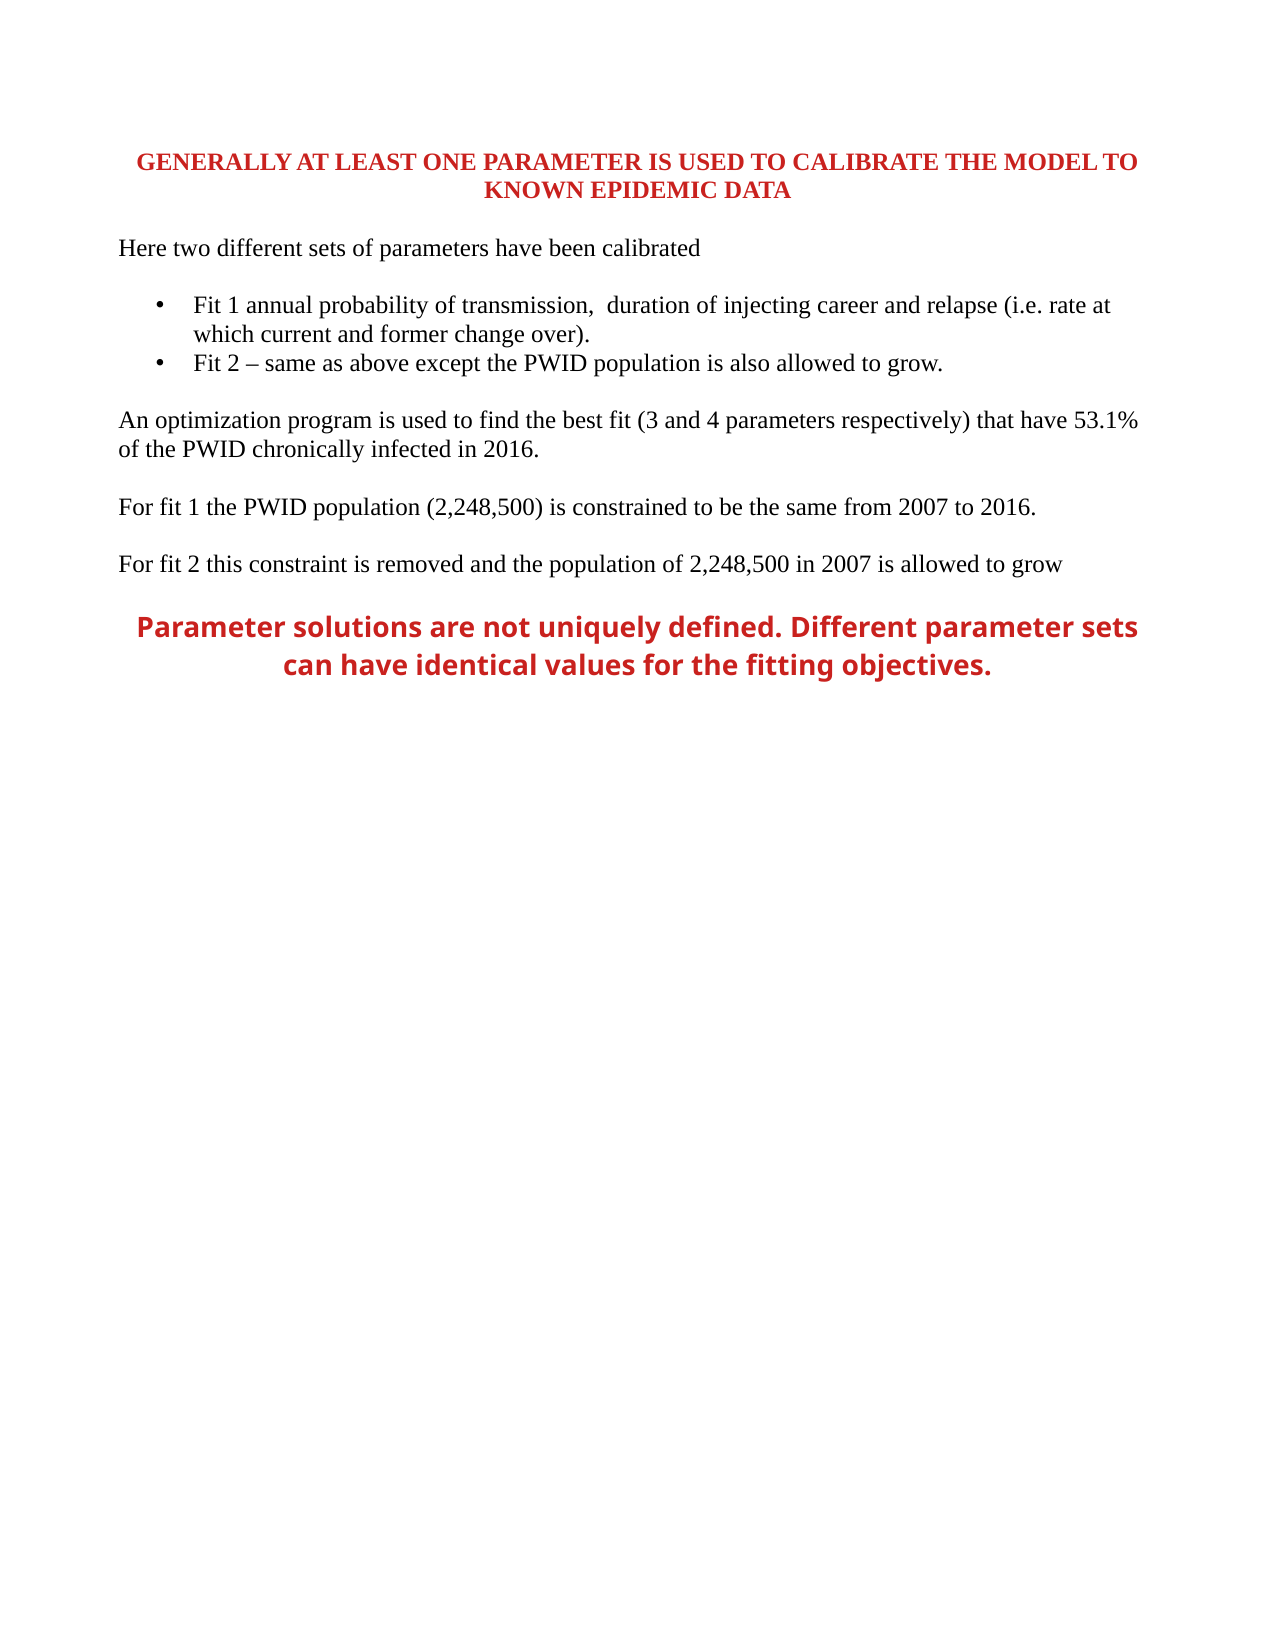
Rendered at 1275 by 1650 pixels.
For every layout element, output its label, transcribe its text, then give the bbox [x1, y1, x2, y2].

text For fit 1 the PWID population (2,248,500) is constrained to be the same from 2007 to 2016. [118, 492, 1157, 521]
text GENERALLY AT LEAST ONE PARAMETER IS USED TO CALIBRATE THE MODEL TO KNOWN EPIDEMIC DATA [118, 147, 1157, 204]
text Here two different sets of parameters have been calibrated [118, 233, 1157, 262]
list Fit 1 annual probability of transmission, duration of injecting career and relapse (i.e. rate at which current and former change over). [156, 291, 1157, 348]
text Parameter solutions are not uniquely defined. Different parameter sets can have identical values for the fitting objectives. [118, 607, 1157, 683]
text An optimization program is used to find the best fit (3 and 4 parameters respectively) that have 53.1% of the PWID chronically infected in 2016. [118, 406, 1157, 463]
text For fit 2 this constraint is removed and the population of 2,248,500 in 2007 is allowed to grow [118, 549, 1157, 578]
list Fit 2 – same as above except the PWID population is also allowed to grow. [156, 348, 1157, 377]
